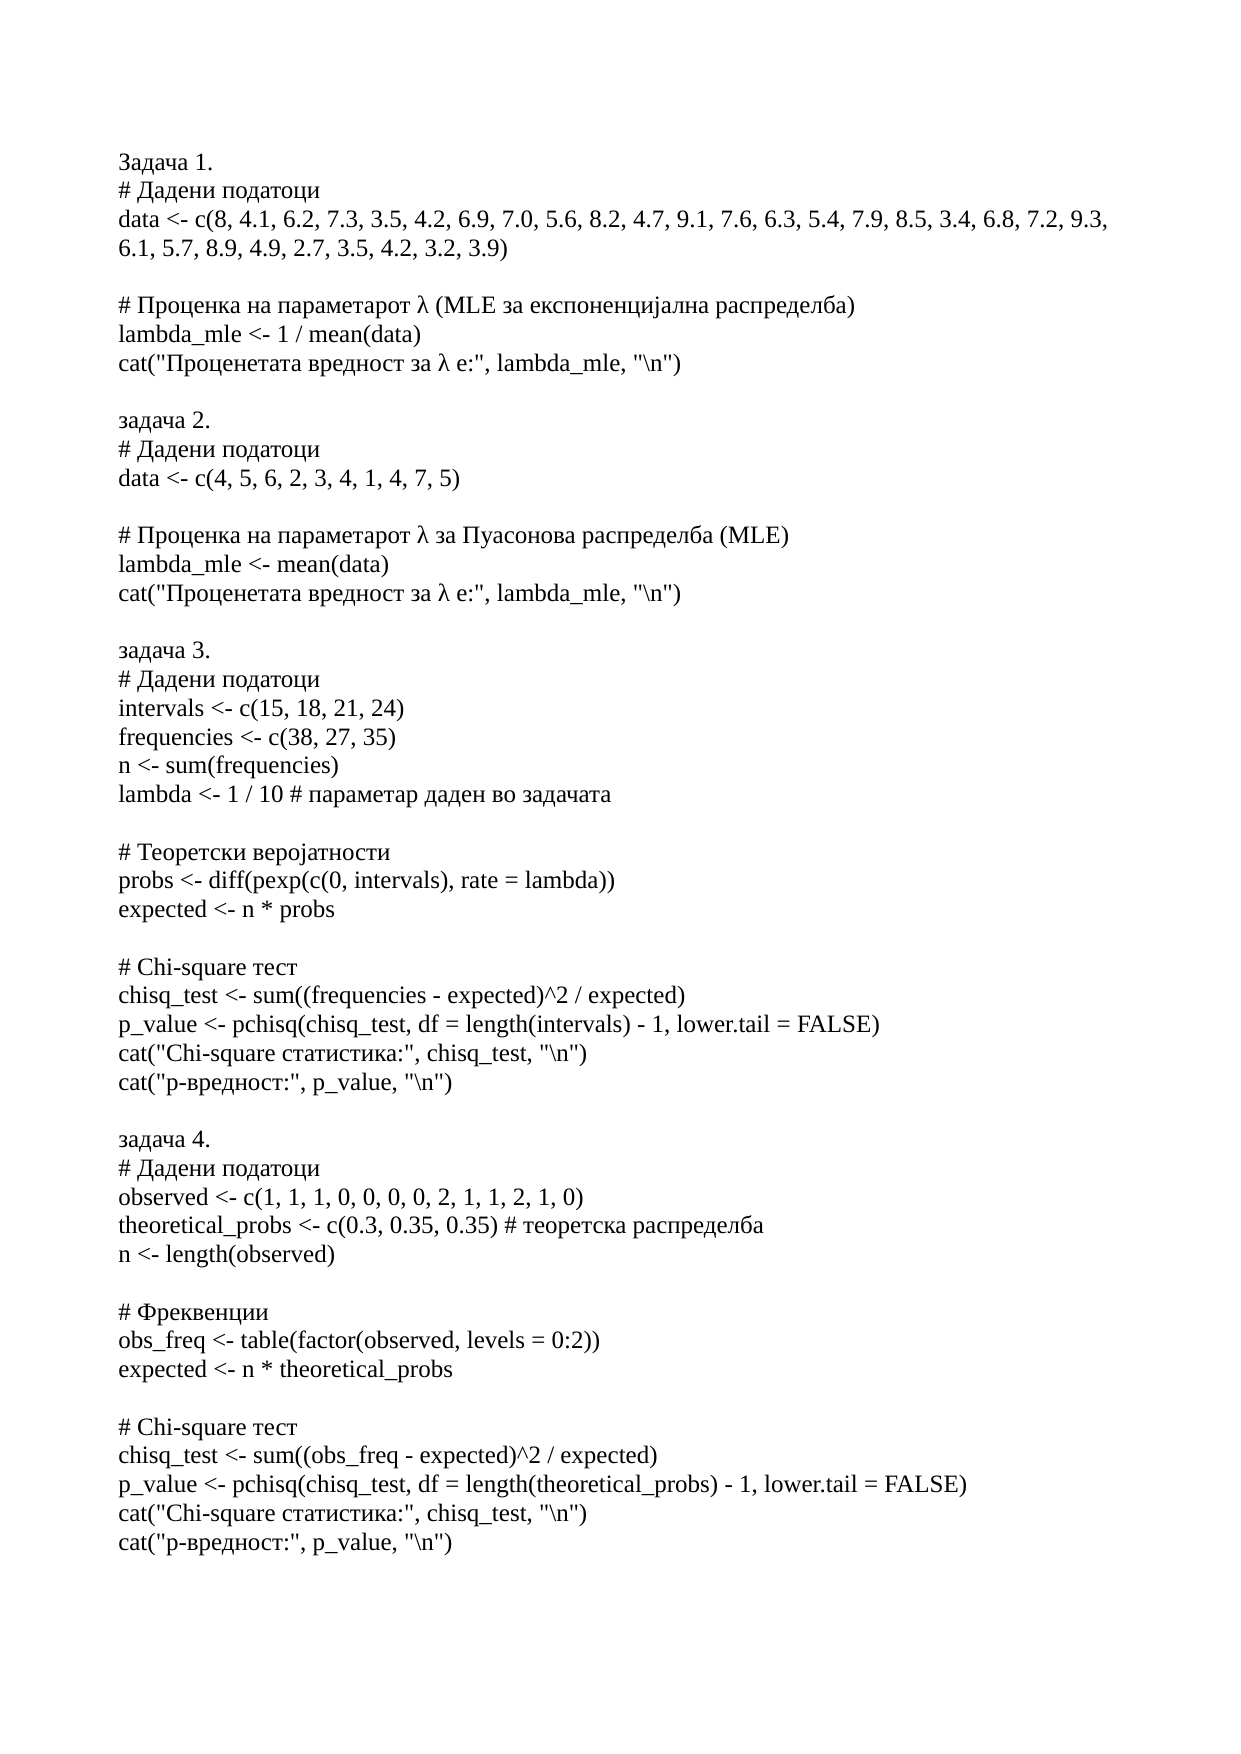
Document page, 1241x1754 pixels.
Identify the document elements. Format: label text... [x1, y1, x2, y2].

text # Проценка на параметарот λ за Пуасонова распределба (MLE) [118, 521, 1122, 549]
text lambda_mle <- 1 / mean(data) [118, 319, 1122, 348]
text # Дадени податоци [118, 1153, 1122, 1182]
text задача 2. [118, 406, 1122, 434]
text cat("Проценетата вредност за λ е:", lambda_mle, "\n") [118, 348, 1122, 377]
text lambda <- 1 / 10 # параметар даден во задачата [118, 779, 1122, 808]
text задача 3. [118, 636, 1122, 664]
text expected <- n * probs [118, 894, 1122, 923]
text # Дадени податоци [118, 176, 1122, 204]
text chisq_test <- sum((frequencies - expected)^2 / expected) [118, 981, 1122, 1009]
text cat("Chi-square статистика:", chisq_test, "\n") [118, 1038, 1122, 1067]
text # Chi-square тест [118, 1412, 1122, 1441]
text cat("Проценетата вредност за λ е:", lambda_mle, "\n") [118, 578, 1122, 607]
text n <- length(observed) [118, 1239, 1122, 1268]
text intervals <- c(15, 18, 21, 24) [118, 693, 1122, 722]
text cat("Chi-square статистика:", chisq_test, "\n") [118, 1498, 1122, 1527]
text # Дадени податоци [118, 434, 1122, 463]
text frequencies <- c(38, 27, 35) [118, 722, 1122, 751]
text observed <- c(1, 1, 1, 0, 0, 0, 0, 2, 1, 1, 2, 1, 0) [118, 1182, 1122, 1211]
text задача 4. [118, 1124, 1122, 1153]
text theoretical_probs <- c(0.3, 0.35, 0.35) # теоретска распределба [118, 1211, 1122, 1239]
text Задача 1. [118, 147, 1122, 176]
text lambda_mle <- mean(data) [118, 549, 1122, 578]
text # Проценка на параметарот λ (MLE за експоненцијална распределба) [118, 291, 1122, 319]
text probs <- diff(pexp(c(0, intervals), rate = lambda)) [118, 866, 1122, 894]
text obs_freq <- table(factor(observed, levels = 0:2)) [118, 1326, 1122, 1354]
text cat("p-вредност:", p_value, "\n") [118, 1527, 1122, 1556]
text # Теоретски веројатности [118, 837, 1122, 866]
text # Chi-square тест [118, 952, 1122, 981]
text # Фреквенции [118, 1297, 1122, 1326]
text n <- sum(frequencies) [118, 751, 1122, 779]
text data <- c(4, 5, 6, 2, 3, 4, 1, 4, 7, 5) [118, 463, 1122, 492]
text expected <- n * theoretical_probs [118, 1354, 1122, 1383]
text p_value <- pchisq(chisq_test, df = length(intervals) - 1, lower.tail = FALSE) [118, 1009, 1122, 1038]
text cat("p-вредност:", p_value, "\n") [118, 1067, 1122, 1096]
text data <- c(8, 4.1, 6.2, 7.3, 3.5, 4.2, 6.9, 7.0, 5.6, 8.2, 4.7, 9.1, 7.6, 6.3, 5.4, 7.9, 8.5, 3.4, 6.8, 7.2, 9.3, 6.1, 5.7, 8.9, 4.9, 2.7, 3.5, 4.2, 3.2, 3.9) [118, 204, 1122, 262]
text p_value <- pchisq(chisq_test, df = length(theoretical_probs) - 1, lower.tail = FALSE) [118, 1469, 1122, 1498]
text chisq_test <- sum((obs_freq - expected)^2 / expected) [118, 1441, 1122, 1469]
text # Дадени податоци [118, 664, 1122, 693]
